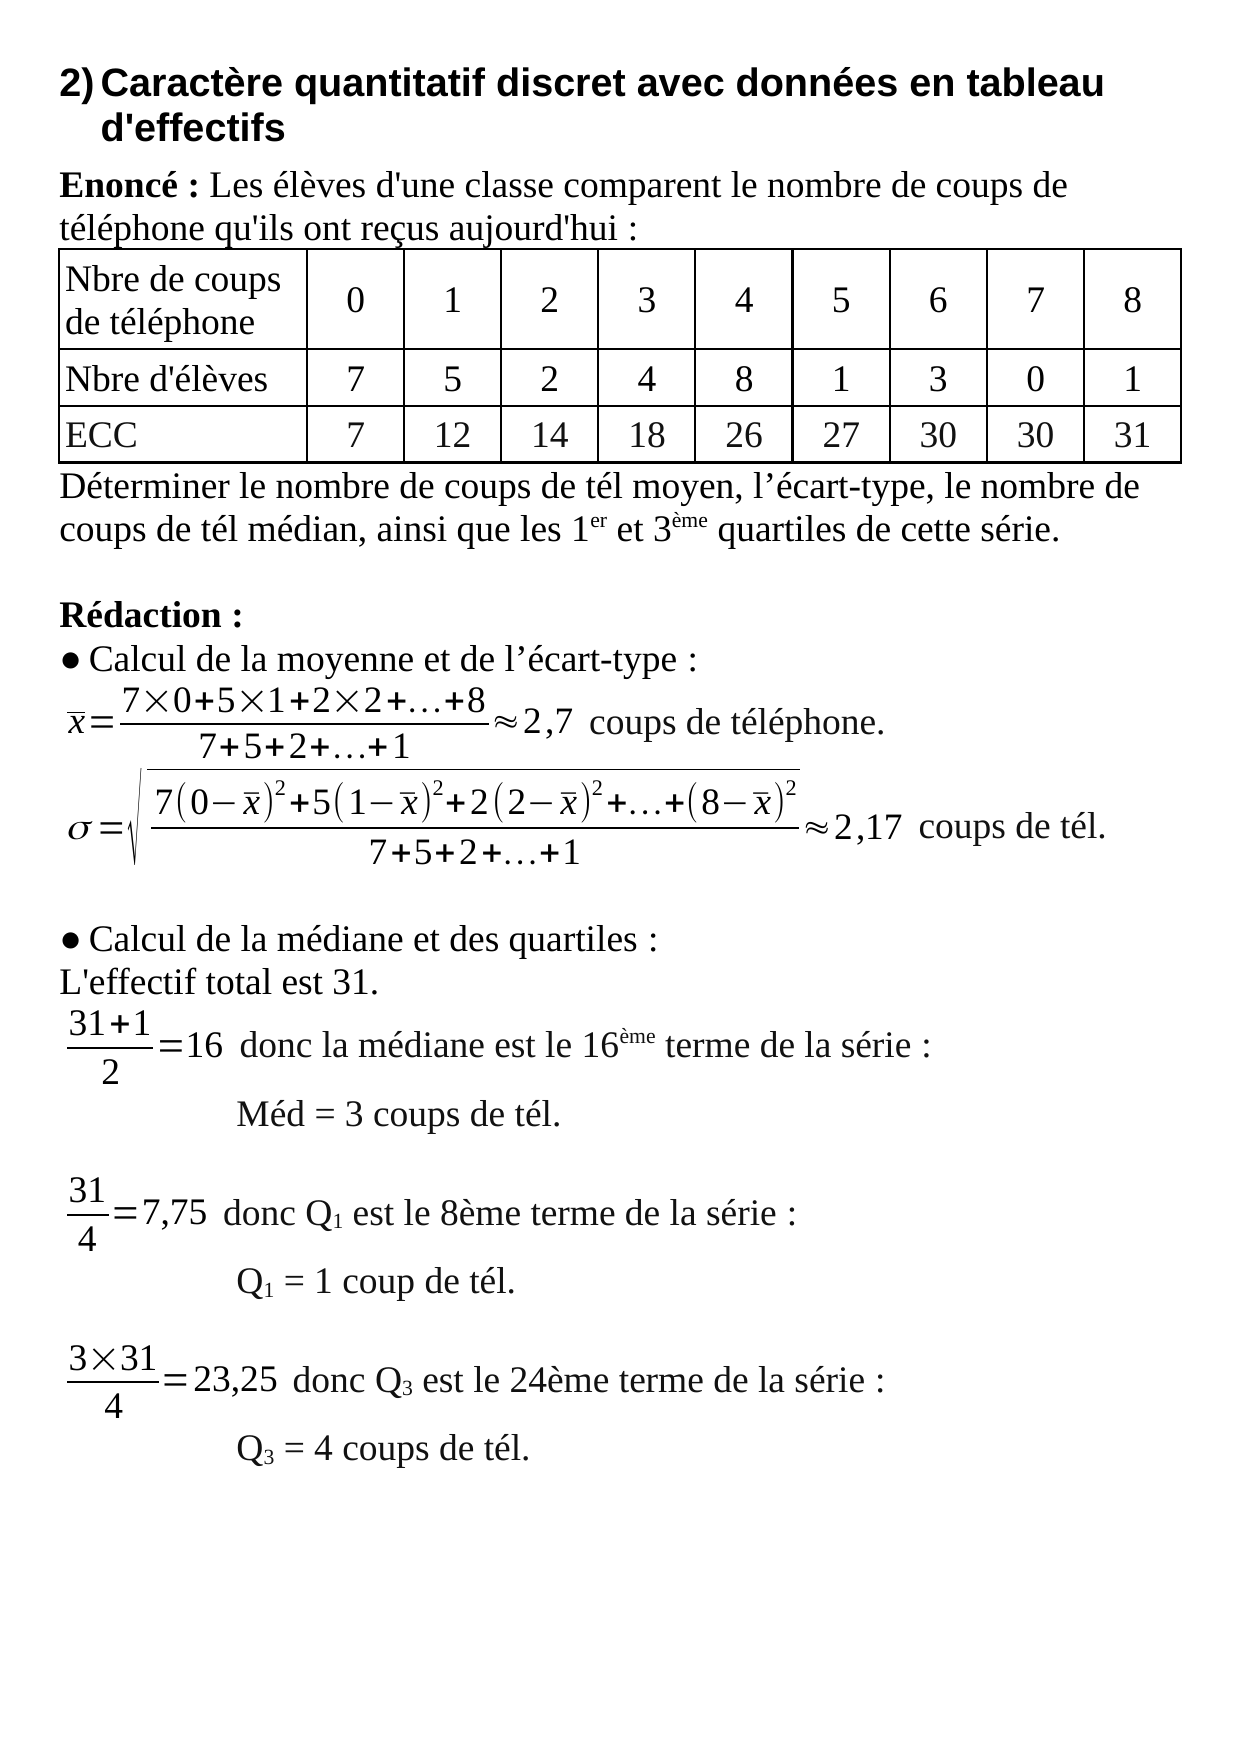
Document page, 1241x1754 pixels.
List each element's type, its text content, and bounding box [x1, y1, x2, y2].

table_header 3 [599, 250, 694, 348]
table_header 8 [1085, 250, 1180, 348]
table_cell 0 [988, 350, 1083, 405]
table_header 5 [794, 250, 889, 348]
table_cell 30 [891, 407, 986, 461]
table_cell 7 [308, 350, 403, 405]
table_cell 12 [405, 407, 500, 461]
table_header Nbre de coups de téléphone [60, 250, 306, 348]
table_header 2 [502, 250, 597, 348]
text coups de téléphone. [59, 679, 1181, 767]
table_cell 8 [696, 350, 791, 405]
table_cell 30 [988, 407, 1083, 461]
text donc Q3 est le 24ème terme de la série : Q3 = 4 coups de tél. [59, 1337, 1181, 1469]
text L'effectif total est 31. [59, 960, 1181, 1003]
table_cell 5 [405, 350, 500, 405]
table_cell 18 [599, 407, 694, 461]
text Déterminer le nombre de coups de tél moyen, l’écart-type, le nombre de coups de tél médian, ainsi que les 1er et 3ème quartiles de cette série. [59, 464, 1181, 550]
list Calcul de la médiane et des quartiles : [59, 917, 1181, 960]
table_cell 3 [891, 350, 986, 405]
table_cell 7 [308, 407, 403, 461]
text Rédaction : [59, 593, 1181, 636]
table_cell 31 [1085, 407, 1180, 461]
table_header 4 [696, 250, 791, 348]
table_cell 14 [502, 407, 597, 461]
table_cell 27 [794, 407, 889, 461]
table_cell 26 [696, 407, 791, 461]
table_cell 1 [1085, 350, 1180, 405]
text donc Q1 est le 8ème terme de la série : Q1 = 1 coup de tél. [59, 1170, 1181, 1302]
list Caractère quantitatif discret avec données en tableau d'effectifs [59, 59, 1181, 150]
table_cell ECC [60, 407, 306, 461]
list Calcul de la moyenne et de l’écart-type : [59, 636, 1181, 679]
table_cell 1 [794, 350, 889, 405]
table_cell 2 [502, 350, 597, 405]
text coups de tél. [59, 767, 1181, 873]
table_cell 4 [599, 350, 694, 405]
table_header 7 [988, 250, 1083, 348]
text Enoncé : Les élèves d'une classe comparent le nombre de coups de téléphone qu'ils ont reçus aujourd'hui : [59, 162, 1181, 248]
table_header 0 [308, 250, 403, 348]
table_header 6 [891, 250, 986, 348]
table_cell Nbre d'élèves [60, 350, 306, 405]
text donc la médiane est le 16ème terme de la série : Méd = 3 coups de tél. [59, 1003, 1181, 1134]
table_header 1 [405, 250, 500, 348]
